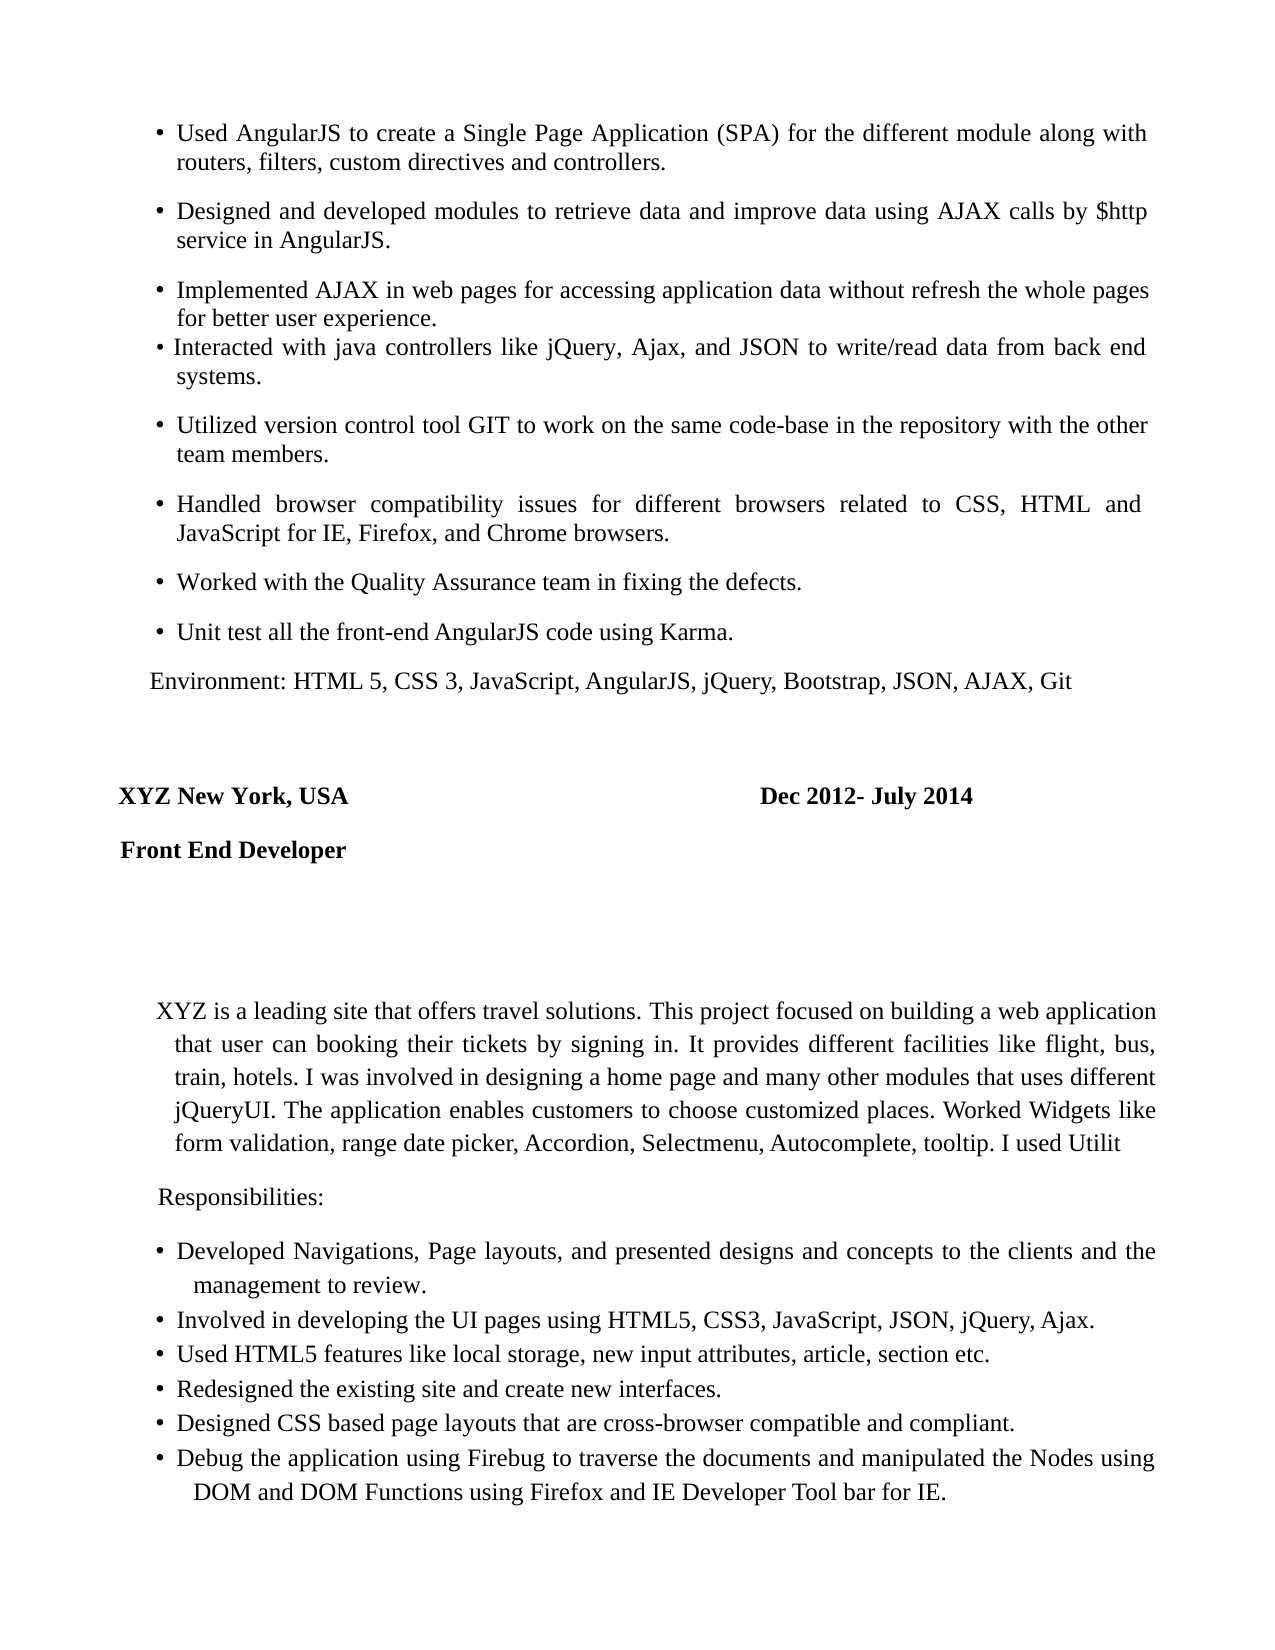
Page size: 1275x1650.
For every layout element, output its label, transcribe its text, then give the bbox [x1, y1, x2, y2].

list Designed CSS based page layouts that are cross-browser compatible and compliant. [156, 1408, 1157, 1437]
list Utilized version control tool GIT to work on the same code-base in the repository with the other team members. [156, 411, 1157, 468]
list Used HTML5 features like local storage, new input attributes, article, section etc. [156, 1339, 1157, 1368]
list Unit test all the front-end AngularJS code using Karma. [156, 617, 1157, 646]
list Environment: HTML 5, CSS 3, JavaScript, AngularJS, jQuery, Bootstrap, JSON, AJAX, Git [118, 666, 1157, 695]
list Debug the application using Firebug to traverse the documents and manipulated the Nodes using DOM and DOM Functions using Firefox and IE Developer Tool bar for IE. [156, 1443, 1157, 1506]
list Designed and developed modules to retrieve data and improve data using AJAX calls by $http service in AngularJS. [156, 196, 1157, 254]
list Developed Navigations, Page layouts, and presented designs and concepts to the clients and the management to review. [156, 1236, 1157, 1299]
list Redesigned the existing site and create new interfaces. [156, 1374, 1157, 1403]
text Responsibilities: [118, 1182, 1157, 1211]
list Implemented AJAX in web pages for accessing application data without refresh the whole pages for better user experience. • Interacted with java controllers like jQuery, Ajax, and JSON to write/read data from back end systems. [156, 275, 1157, 390]
text Front End Developer [118, 835, 1157, 863]
text XYZ is a leading site that offers travel solutions. This project focused on building a web application that user can booking their tickets by signing in. It provides different facilities like flight, bus, train, hotels. I was involved in designing a home page and many other modules that uses different jQueryUI. The application enables customers to choose customized places. Worked Widgets like form validation, range date picker, Accordion, Selectmenu, Autocomplete, tooltip. I used Utilit [118, 996, 1157, 1157]
list Handled browser compatibility issues for different browsers related to CSS, HTML and JavaScript for IE, Firefox, and Chrome browsers. [156, 489, 1157, 546]
list Involved in developing the UI pages using HTML5, CSS3, JavaScript, JSON, jQuery, Ajax. [156, 1305, 1157, 1334]
text XYZ New York, USA Dec 2012- July 2014 [118, 781, 1157, 810]
list Used AngularJS to create a Single Page Application (SPA) for the different module along with routers, filters, custom directives and controllers. [156, 118, 1157, 176]
list Worked with the Quality Assurance team in fixing the defects. [156, 567, 1157, 596]
